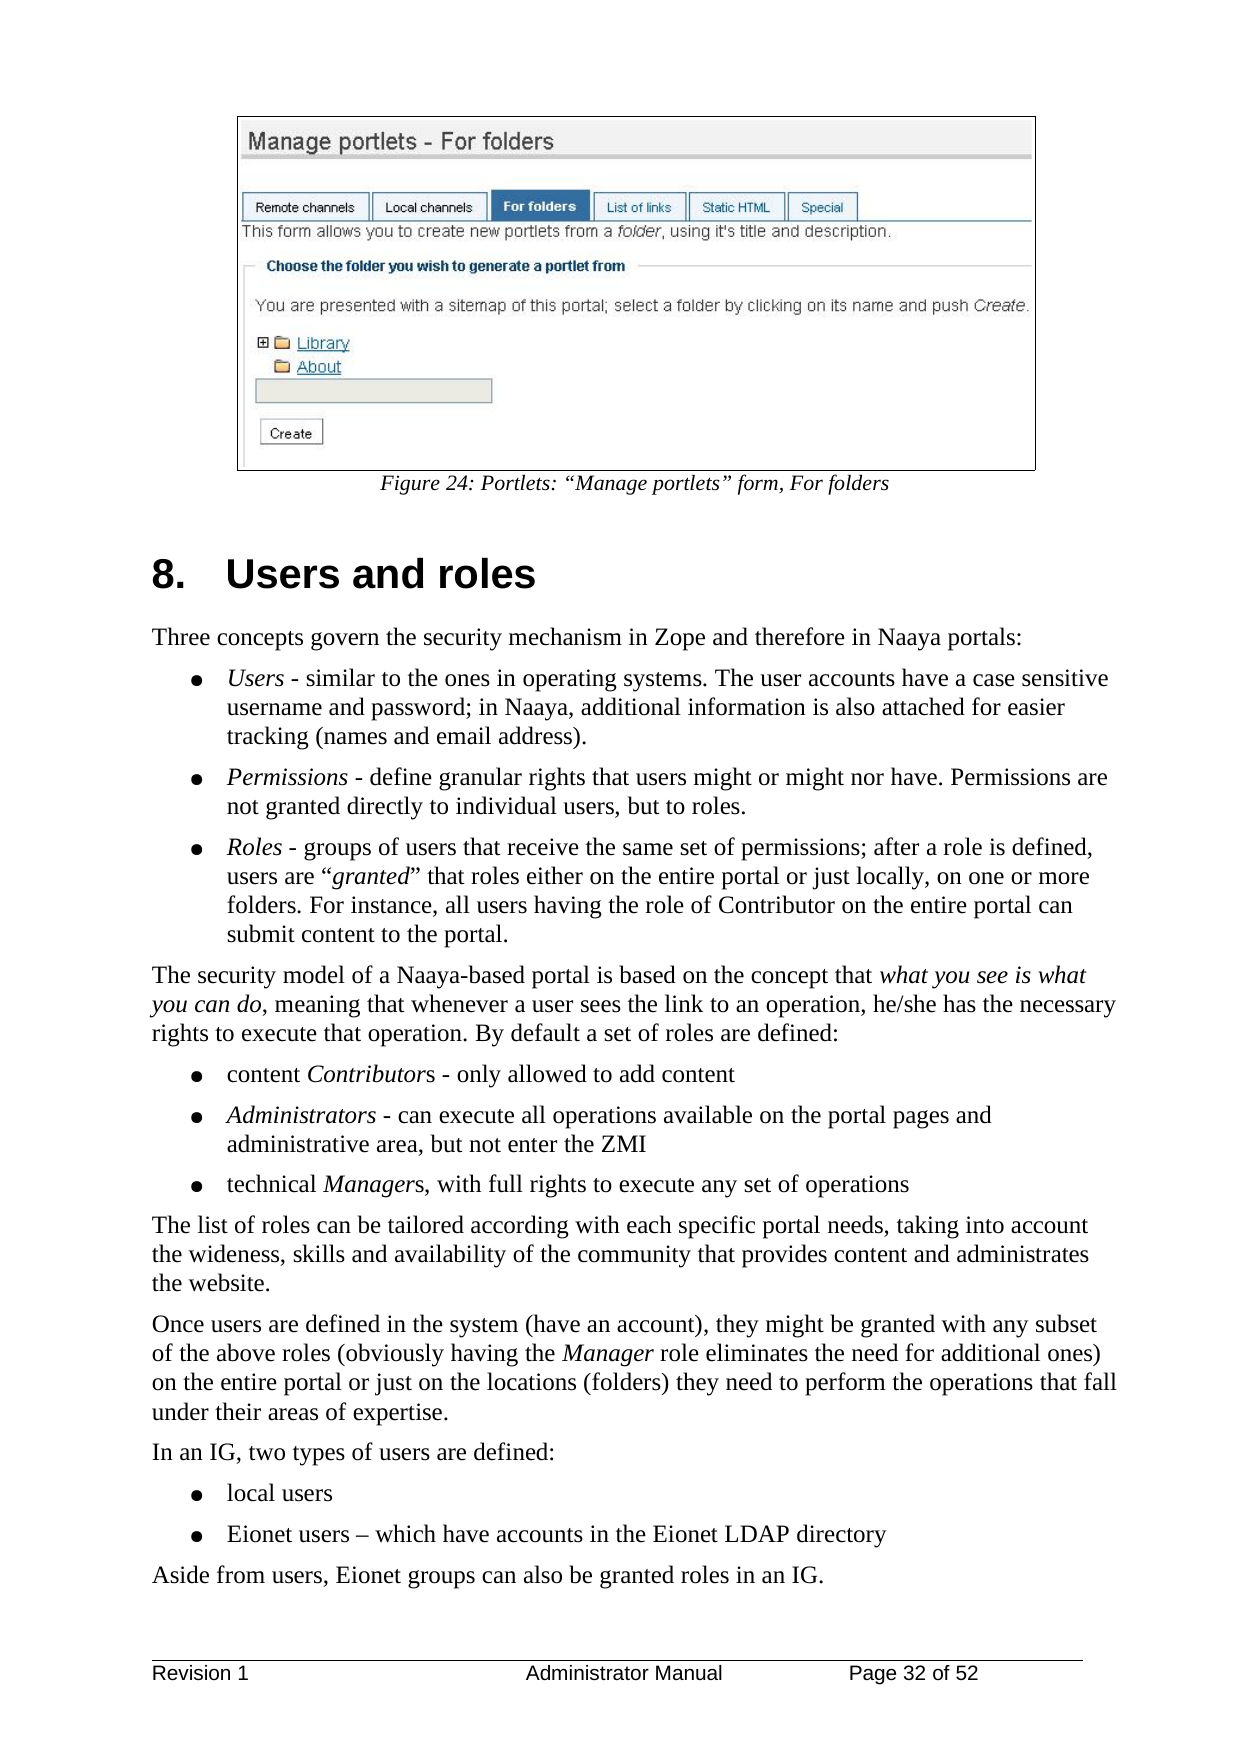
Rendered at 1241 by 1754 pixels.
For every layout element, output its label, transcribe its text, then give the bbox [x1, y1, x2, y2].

text [238, 117, 1035, 470]
text Three concepts govern the security mechanism in Zope and therefore in Naaya portals: [152, 622, 1120, 651]
list content Contributors - only allowed to add content [189, 1059, 1120, 1088]
list Permissions - define granular rights that users might or might nor have. Permissions are not granted directly to individual users, but to roles. [189, 762, 1120, 820]
text Figure 24: Portlets: “Manage portlets” form, For folders [237, 471, 1035, 496]
text Once users are defined in the system (have an account), they might be granted with any subset of the above roles (obviously having the Manager role eliminates the need for additional ones) on the entire portal or just on the locations (folders) they need to perform the operations that fall under their areas of expertise. [152, 1309, 1120, 1425]
text In an IG, two types of users are defined: [152, 1437, 1120, 1466]
text Aside from users, Eionet groups can also be granted roles in an IG. [152, 1560, 1120, 1589]
list Administrators - can execute all operations available on the portal pages and administrative area, but not enter the ZMI [189, 1099, 1120, 1158]
list local users [189, 1478, 1120, 1507]
list Eionet users – which have accounts in the Eionet LDAP directory [189, 1519, 1120, 1548]
list Users - similar to the ones in operating systems. The user accounts have a case sensitive username and password; in Naaya, additional information is also attached for easier tracking (names and email address). [189, 663, 1120, 750]
list Roles - groups of users that receive the same set of permissions; after a role is defined, users are “granted” that roles either on the entire portal or just locally, on one or more folders. For instance, all users having the role of Contributor on the entire portal can submit content to the portal. [189, 832, 1120, 948]
list technical Managers, with full rights to execute any set of operations [189, 1169, 1120, 1198]
subtitle Users and roles [151, 549, 1120, 597]
picture [240, 119, 1032, 467]
text The list of roles can be tailored according with each specific portal needs, taking into account the wideness, skills and availability of the community that provides content and administrates the website. [152, 1210, 1120, 1297]
text The security model of a Naaya-based portal is based on the concept that what you see is what you can do, meaning that whenever a user sees the link to an operation, he/she has the necessary rights to execute that operation. By default a set of roles are defined: [152, 960, 1120, 1047]
